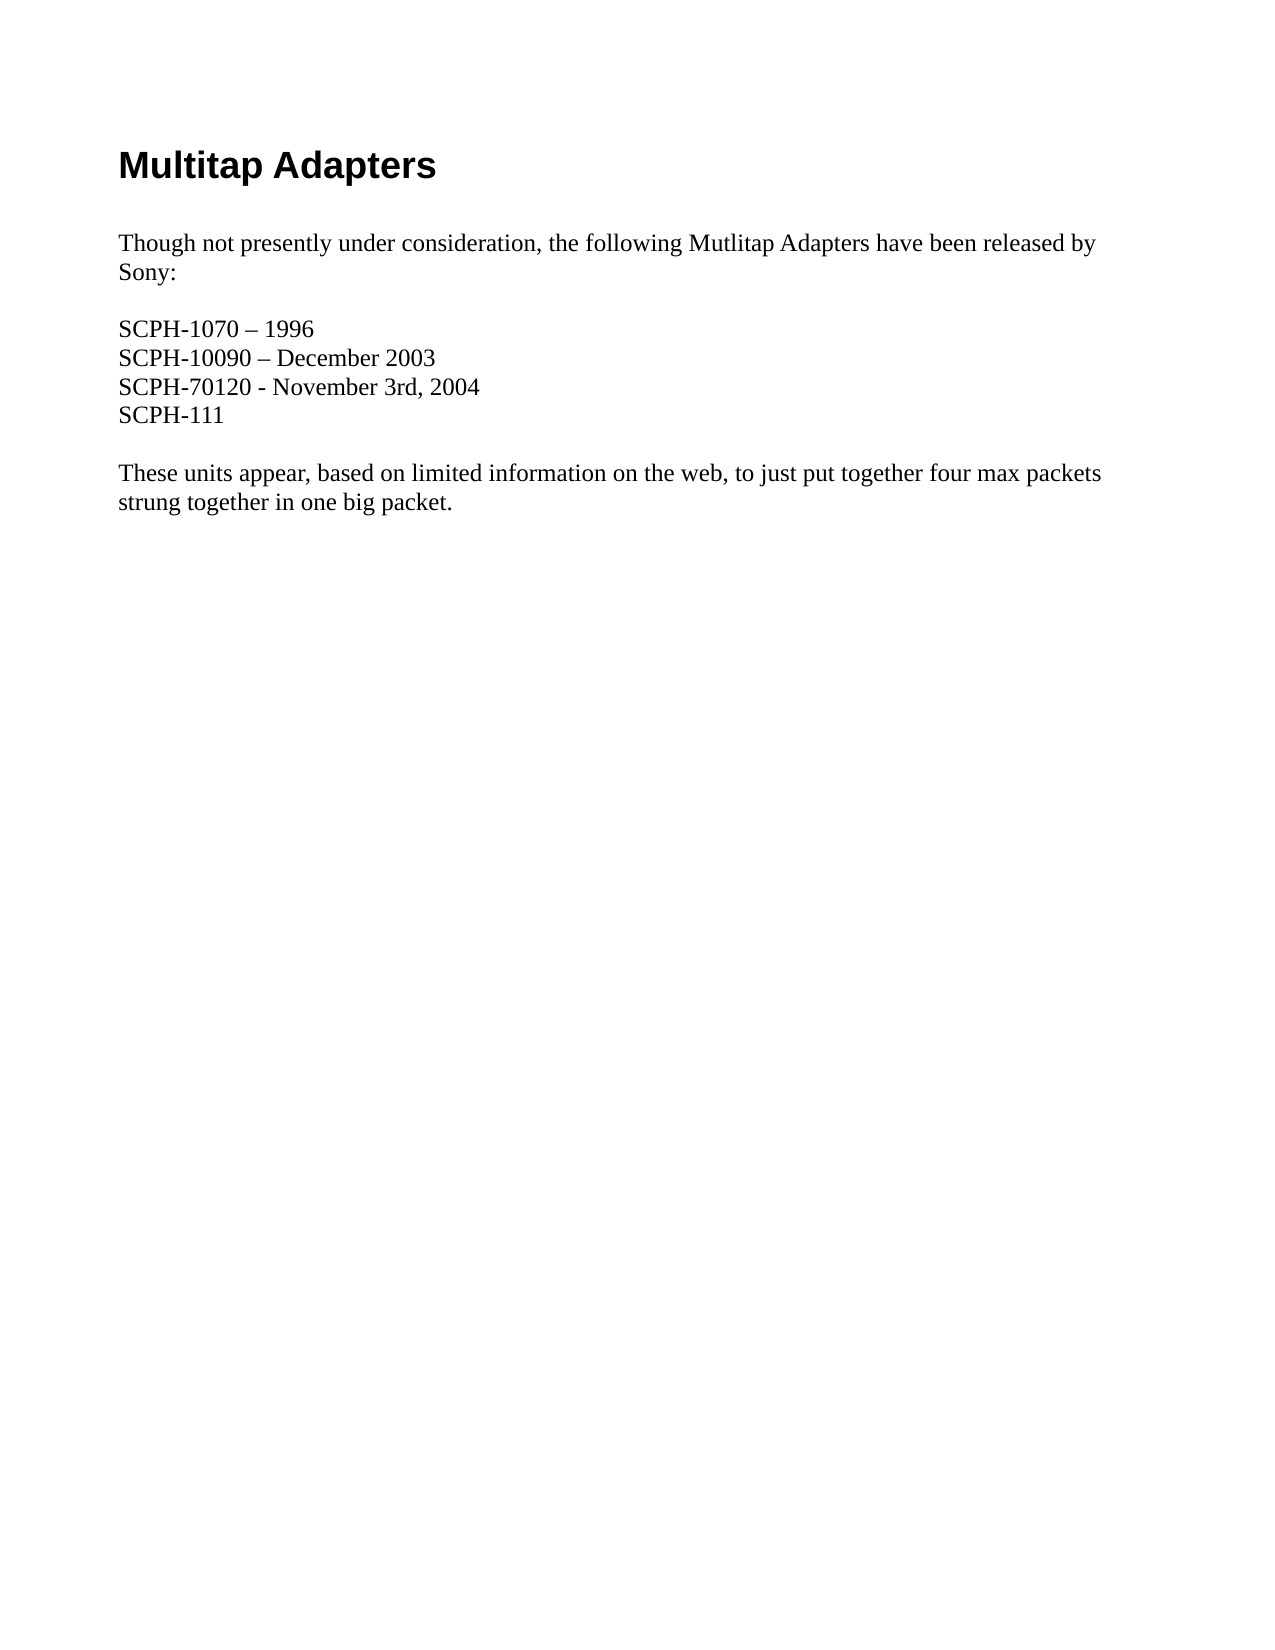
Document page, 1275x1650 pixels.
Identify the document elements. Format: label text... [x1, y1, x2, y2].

text SCPH-1070 – 1996 [118, 314, 1157, 343]
text SCPH-10090 – December 2003 [118, 343, 1157, 372]
text These units appear, based on limited information on the web, to just put together four max packets strung together in one big packet. [118, 458, 1157, 516]
subtitle Multitap Adapters [118, 143, 1157, 187]
text SCPH-111 [118, 401, 1157, 429]
text Though not presently under consideration, the following Mutlitap Adapters have been released by Sony: [118, 228, 1157, 286]
text SCPH-70120 - November 3rd, 2004 [118, 372, 1157, 401]
